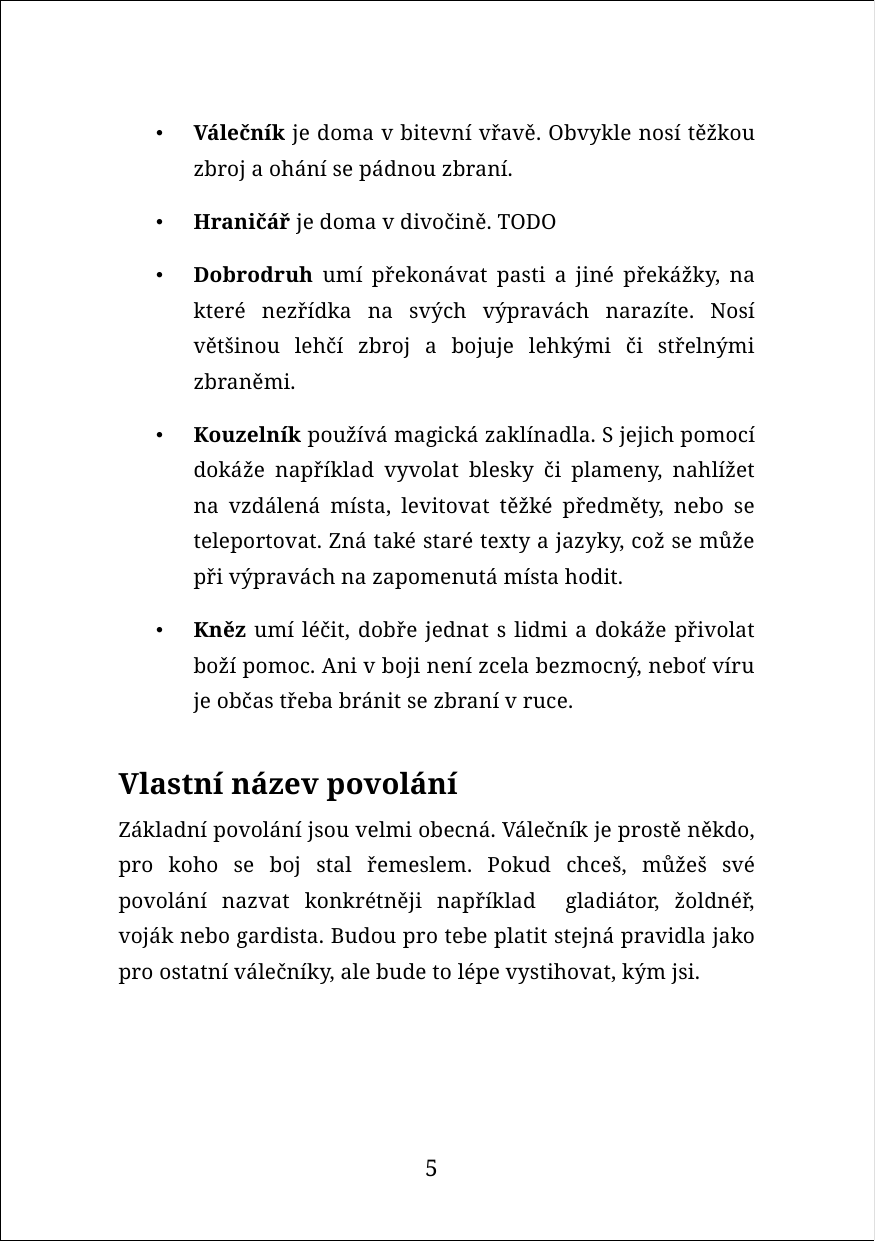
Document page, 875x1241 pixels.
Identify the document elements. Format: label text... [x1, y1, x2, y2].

text Základní povolání jsou velmi obecná. Válečník je prostě někdo, pro koho se boj stal řemeslem. Pokud chceš, můžeš své povolání nazvat konkrétněji například gladiátor, žoldnéř, voják nebo gardista. Budou pro tebe platit stejná pravidla jako pro ostatní válečníky, ale bude to lépe vystihovat, kým jsi. [118, 815, 756, 985]
subtitle Vlastní název povolání [118, 763, 756, 803]
list Kněz umí léčit, dobře jednat s lidmi a dokáže přivolat boží pomoc. Ani v boji není zcela bezmocný, neboť víru je občas třeba bránit se zbraní v ruce. [156, 615, 756, 715]
list Dobrodruh umí překonávat pasti a jiné překážky, na které nezřídka na svých výpravách narazíte. Nosí většinou lehčí zbroj a bojuje lehkými či střelnými zbraněmi. [156, 260, 756, 395]
list Kouzelník používá magická zaklínadla. S jejich pomocí dokáže například vyvolat blesky či plameny, nahlížet na vzdálená místa, levitovat těžké předměty, nebo se teleportovat. Zná také staré texty a jazyky, což se může při výpravách na zapomenutá místa hodit. [156, 420, 756, 591]
list Hraničář je doma v divočině. TODO [156, 207, 756, 235]
list Válečník je doma v bitevní vřavě. Obvykle nosí těžkou zbroj a ohání se pádnou zbraní. [156, 118, 756, 182]
